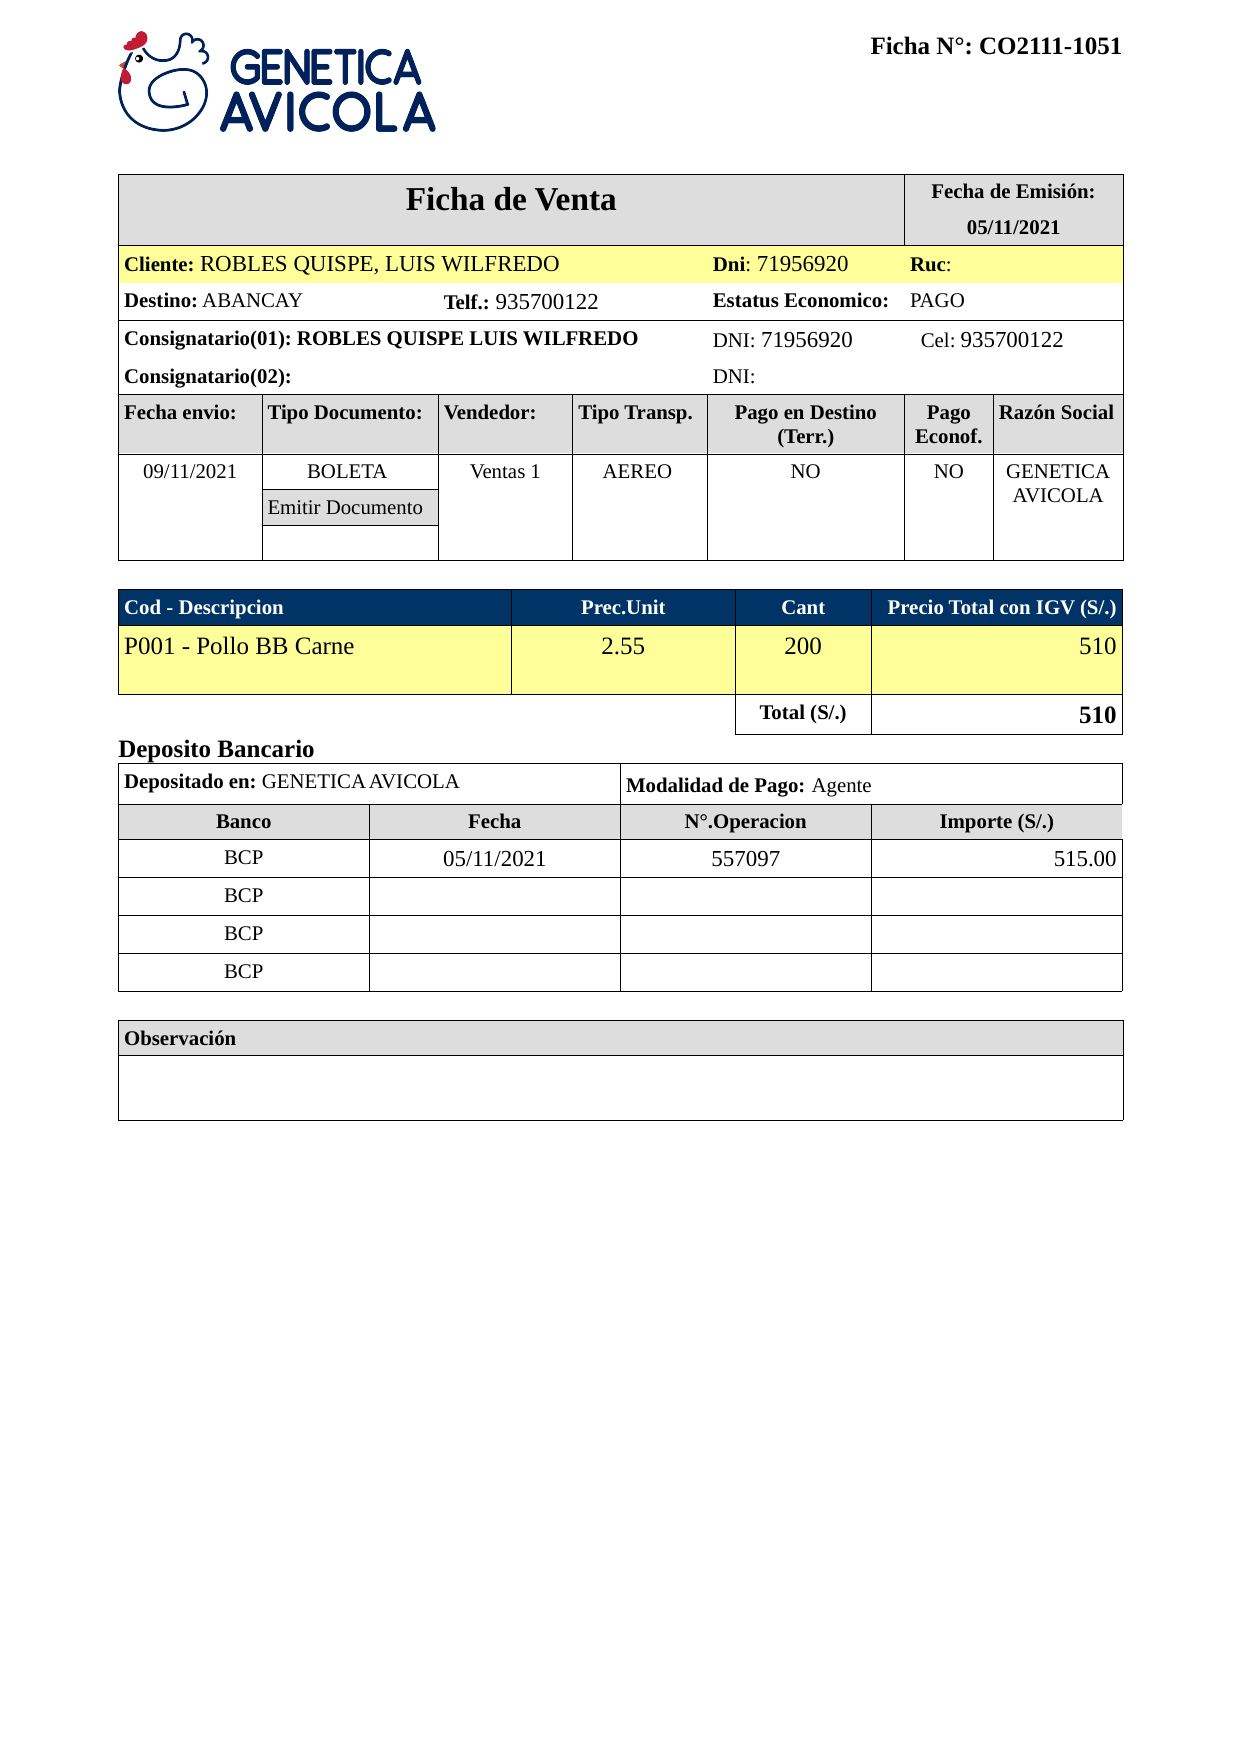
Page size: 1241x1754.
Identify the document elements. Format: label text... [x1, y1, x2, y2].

table_cell 557097 [621, 840, 871, 877]
table_cell N°.Operacion [621, 805, 871, 839]
table_header Precio Total con IGV (S/.) [872, 590, 1122, 625]
table_header Ficha de Venta [119, 175, 904, 245]
table_cell Ventas 1 [439, 455, 572, 560]
table_cell [263, 526, 438, 560]
table_cell Cel: 935700122 [915, 321, 1123, 358]
table_cell [872, 954, 1122, 991]
table_cell Importe (S/.) [872, 805, 1122, 839]
table_cell Destino: ABANCAY [119, 283, 438, 320]
table_header Observación [119, 1021, 1123, 1055]
table_cell Cliente: ROBLES QUISPE, LUIS WILFREDO [119, 246, 707, 283]
table_cell [511, 695, 735, 734]
text Deposito Bancario [118, 734, 1122, 763]
table_cell Vendedor: [439, 395, 572, 453]
table_cell [370, 954, 620, 991]
table_cell [370, 878, 620, 915]
table_cell Razón Social [994, 395, 1123, 453]
table_cell Fecha [370, 805, 620, 839]
table_cell Consignatario(01): ROBLES QUISPE LUIS WILFREDO [119, 321, 707, 358]
table_cell [872, 916, 1122, 953]
table_cell NO [708, 455, 904, 560]
table_cell 510 [872, 695, 1122, 734]
table_cell AEREO [573, 455, 707, 560]
table_cell [621, 954, 871, 991]
table_cell PAGO [904, 283, 1123, 320]
table_cell DNI: [707, 358, 1123, 394]
table_cell 05/11/2021 [905, 209, 1123, 245]
table_cell Emitir Documento [263, 490, 438, 525]
table_cell 09/11/2021 [119, 455, 262, 560]
table_cell DNI: 71956920 [707, 321, 915, 358]
table_cell [118, 695, 511, 734]
table_header Cod - Descripcion [119, 590, 511, 625]
table_cell 515.00 [872, 840, 1122, 877]
table_cell [621, 878, 871, 915]
table_cell NO [905, 455, 993, 560]
table_cell 2.55 [512, 626, 735, 694]
table_header Prec.Unit [512, 590, 735, 625]
table_cell Estatus Economico: [707, 283, 904, 320]
table_cell BCP [119, 916, 369, 953]
table_cell [621, 916, 871, 953]
table_cell [872, 878, 1122, 915]
table_cell Tipo Documento: [263, 395, 438, 453]
table_cell P001 - Pollo BB Carne [119, 626, 511, 694]
table_cell [119, 1056, 1123, 1119]
table_cell Tipo Transp. [573, 395, 707, 453]
table_cell Ruc: [904, 246, 1123, 283]
table_cell 510 [872, 626, 1122, 694]
table_cell Pago Econof. [905, 395, 993, 453]
table_cell 05/11/2021 [370, 840, 620, 877]
table_cell Consignatario(02): [119, 358, 707, 394]
table_cell BCP [119, 840, 369, 877]
table_header Modalidad de Pago: Agente [621, 764, 1122, 803]
table_cell Pago en Destino (Terr.) [708, 395, 904, 453]
table_header Cant [736, 590, 871, 625]
table_cell BOLETA [263, 455, 438, 489]
table_cell BCP [119, 878, 369, 915]
table_cell Fecha envio: [119, 395, 262, 453]
table_cell BCP [119, 954, 369, 991]
picture [118, 31, 436, 132]
table_cell Dni: 71956920 [707, 246, 904, 283]
table_header Depositado en: GENETICA AVICOLA [119, 764, 620, 803]
table_cell Total (S/.) [736, 695, 871, 734]
table_cell Telf.: 935700122 [438, 283, 707, 320]
table_cell 200 [736, 626, 871, 694]
table_cell [370, 916, 620, 953]
table_cell Banco [119, 805, 369, 839]
table_cell GENETICA AVICOLA [994, 455, 1123, 560]
table_header Fecha de Emisión: [905, 175, 1123, 209]
